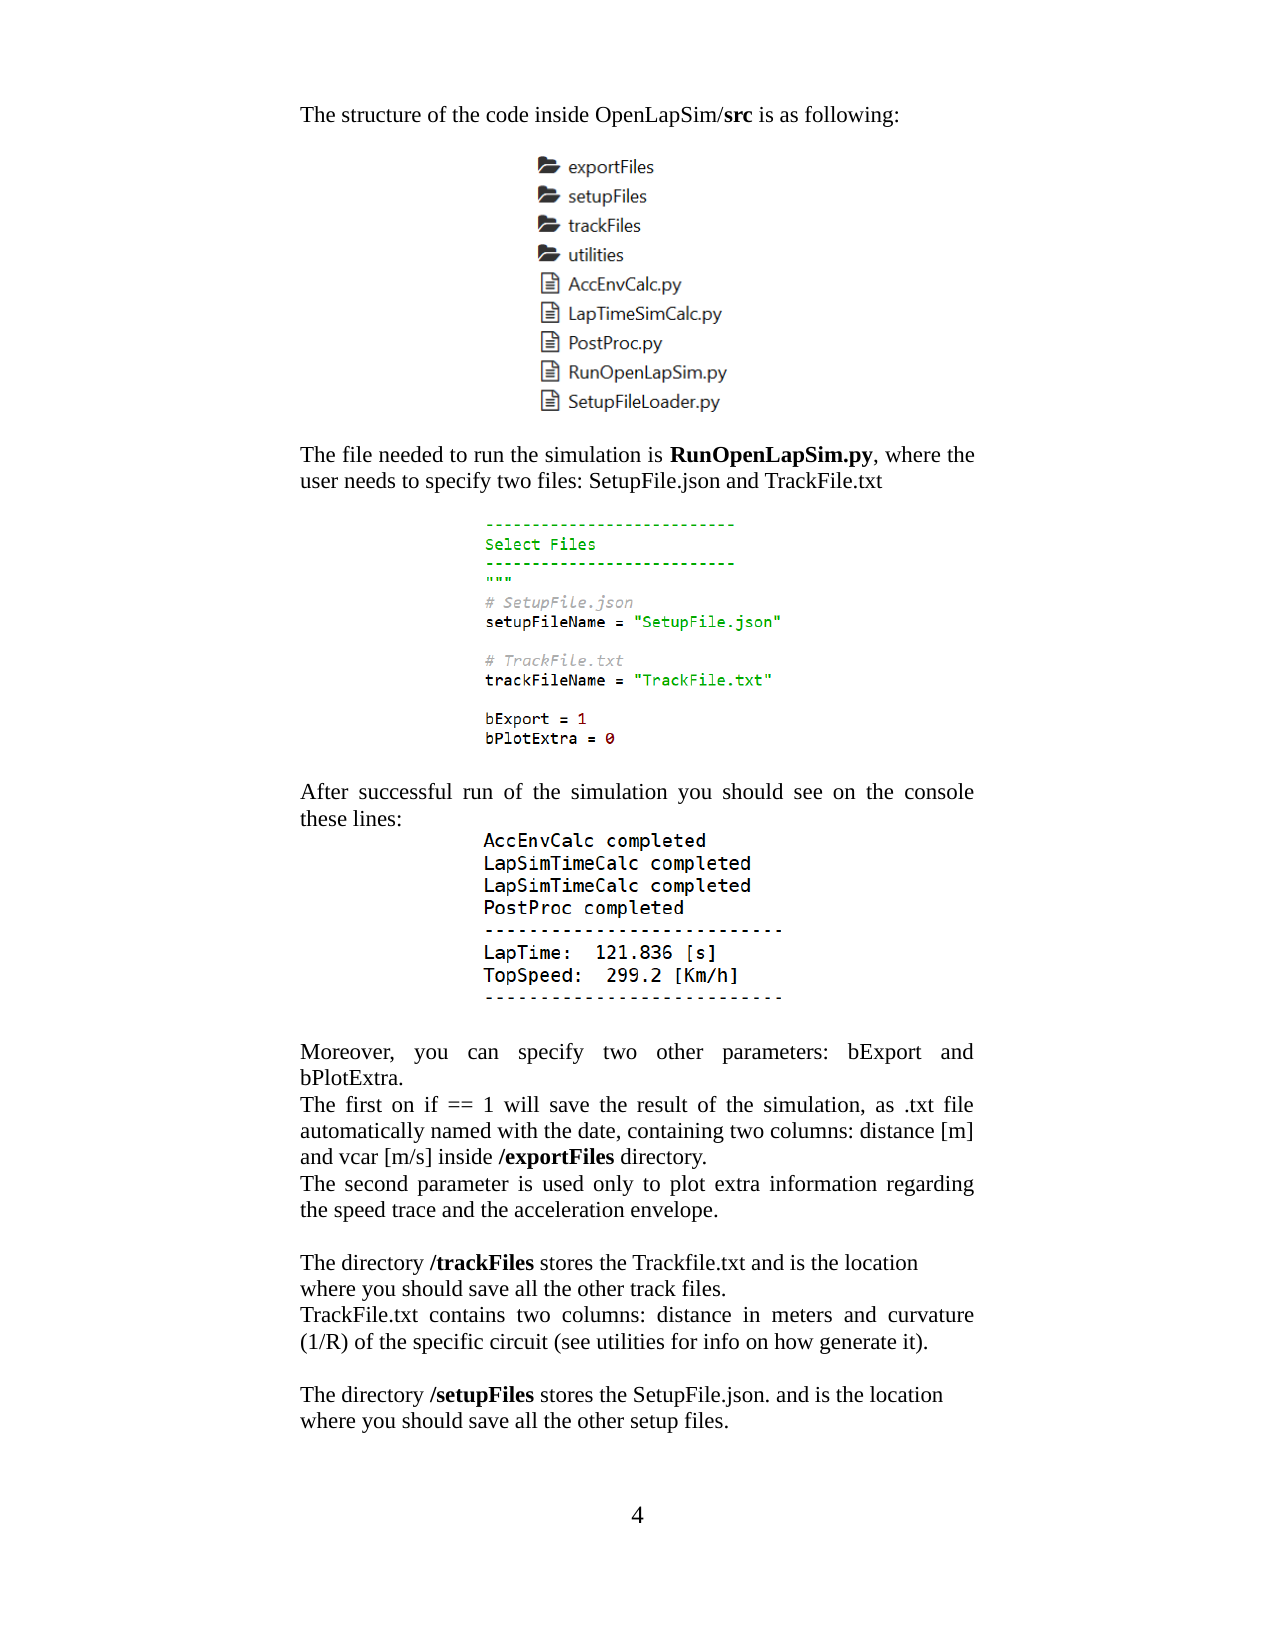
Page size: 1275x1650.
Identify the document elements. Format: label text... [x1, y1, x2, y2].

text Moreover, you can specify two other parameters: bExport and bPlotExtra. [300, 1038, 975, 1091]
picture [530, 156, 745, 415]
text After successful run of the simulation you should see on the console these lines: [300, 778, 975, 831]
picture [481, 831, 794, 1012]
text The directory /setupFiles stores the SetupFile.json. and is the location where you should save all the other setup files. [300, 1381, 975, 1433]
text The directory /trackFiles stores the Trackfile.txt and is the location where you should save all the other track files. [300, 1249, 975, 1302]
text The file needed to run the simulation is RunOpenLapSim.py, where the user needs to specify two files: SetupFile.json and TrackFile.txt [300, 441, 975, 493]
picture [482, 520, 793, 750]
text The structure of the code inside OpenLapSim/src is as following: [300, 101, 975, 128]
text The first on if == 1 will save the result of the simulation, as .txt file automatically named with the date, containing two columns: distance [m] and vcar [m/s] inside /exportFiles directory. [300, 1091, 975, 1170]
text The second parameter is used only to plot extra information regarding the speed trace and the acceleration envelope. [300, 1170, 975, 1222]
text TrackFile.txt contains two columns: distance in meters and curvature (1/R) of the specific circuit (see utilities for info on how generate it). [300, 1302, 975, 1354]
